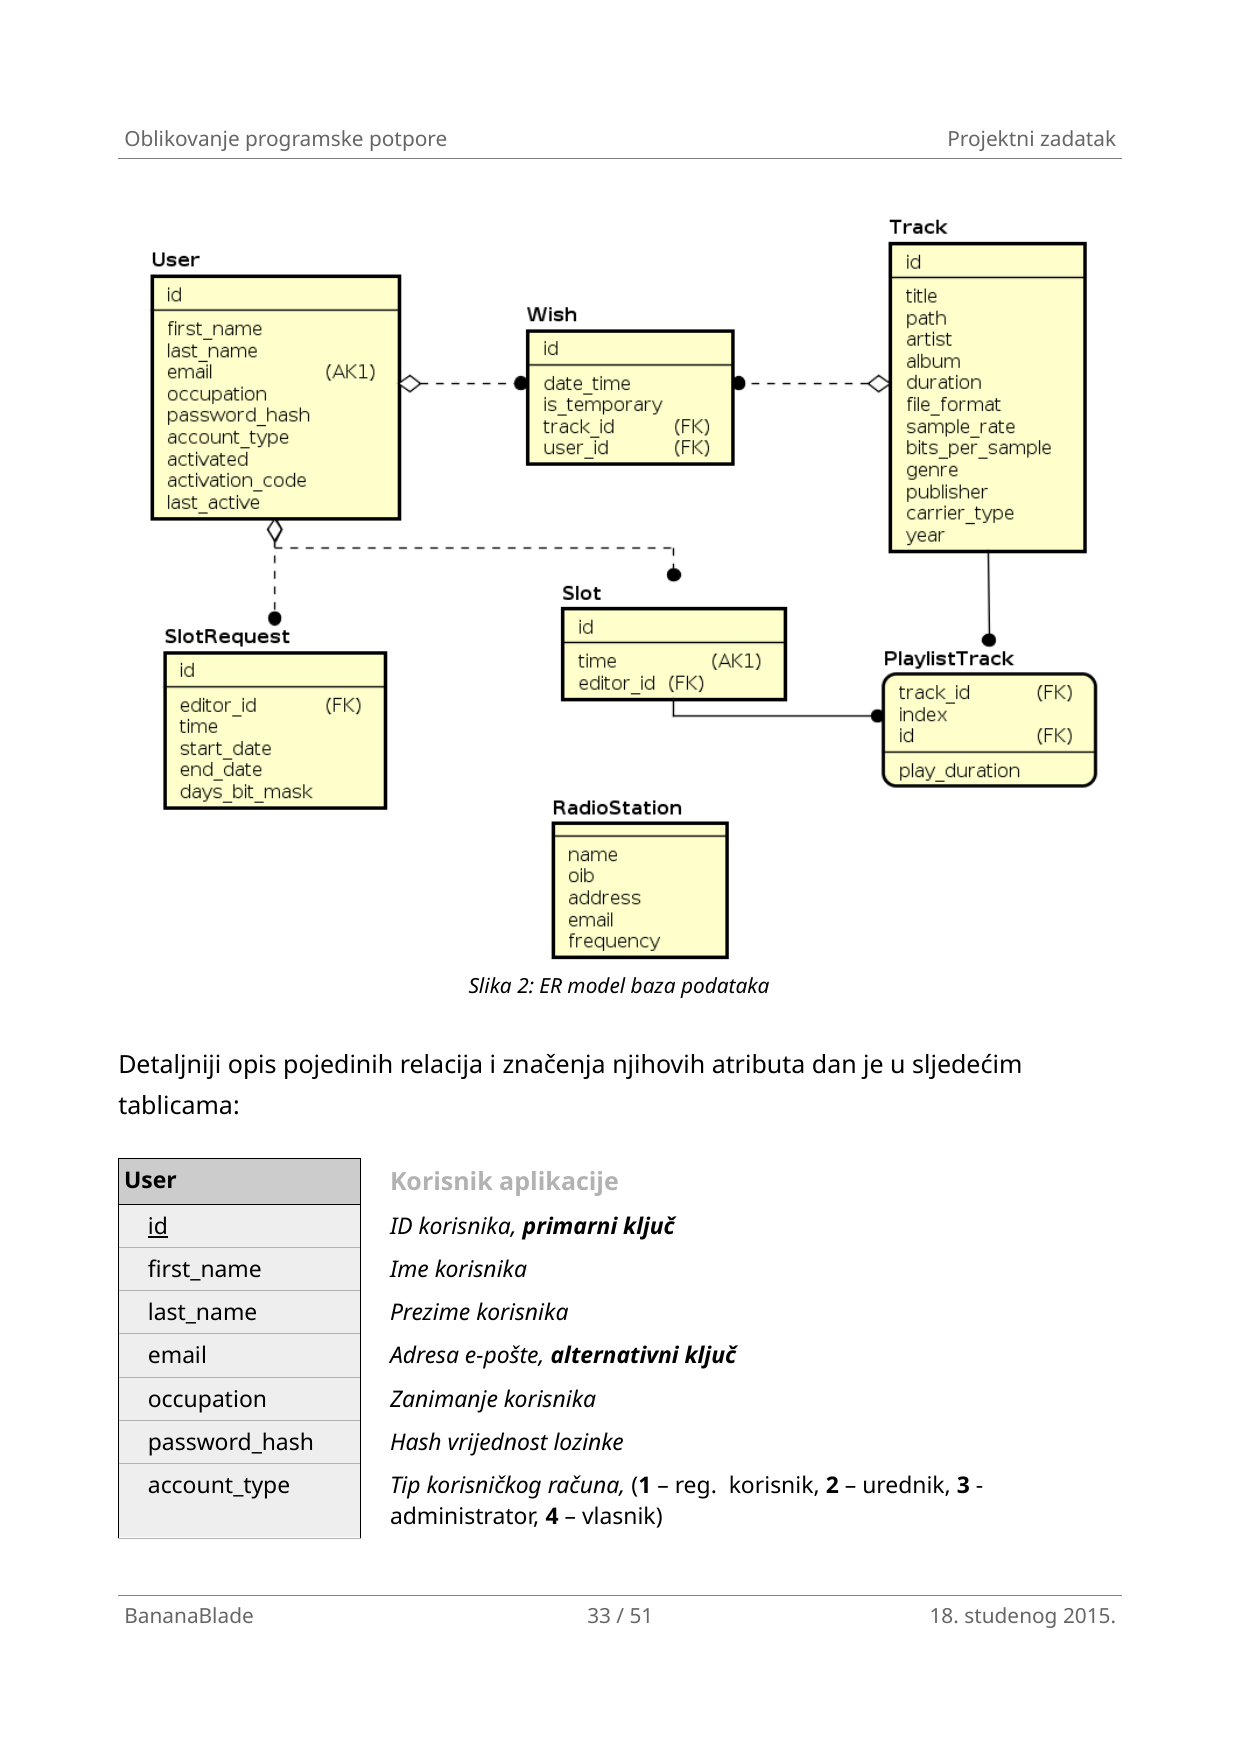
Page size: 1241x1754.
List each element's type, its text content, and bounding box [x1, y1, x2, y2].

table_cell account_type [119, 1464, 360, 1537]
table_cell occupation [119, 1378, 360, 1420]
table_cell Hash vrijednost lozinke [361, 1420, 1123, 1463]
table_cell password_hash [119, 1421, 360, 1463]
table_cell email [119, 1334, 360, 1377]
picture [118, 200, 1123, 972]
table_cell Adresa e-pošte, alternativni ključ [361, 1333, 1123, 1377]
table_cell Prezime korisnika [361, 1290, 1123, 1333]
text Slika 2: ER model baza podataka [118, 972, 1122, 1000]
text Detaljniji opis pojedinih relacija i značenja njihovih atributa dan je u sljedećim tablicama: [118, 1047, 1122, 1121]
table_header Korisnik aplikacije [361, 1158, 1123, 1204]
table_cell ID korisnika, primarni ključ [361, 1204, 1123, 1247]
table_cell Ime korisnika [361, 1247, 1123, 1290]
table_cell Tip korisničkog računa, (1 – reg. korisnik, 2 – urednik, 3 - administrator, 4 – vlasnik) [361, 1463, 1123, 1537]
table_cell Zanimanje korisnika [361, 1377, 1123, 1420]
table_cell first_name [119, 1248, 360, 1290]
table_cell last_name [119, 1291, 360, 1333]
table_header User [119, 1159, 360, 1204]
table_cell id [119, 1205, 360, 1247]
